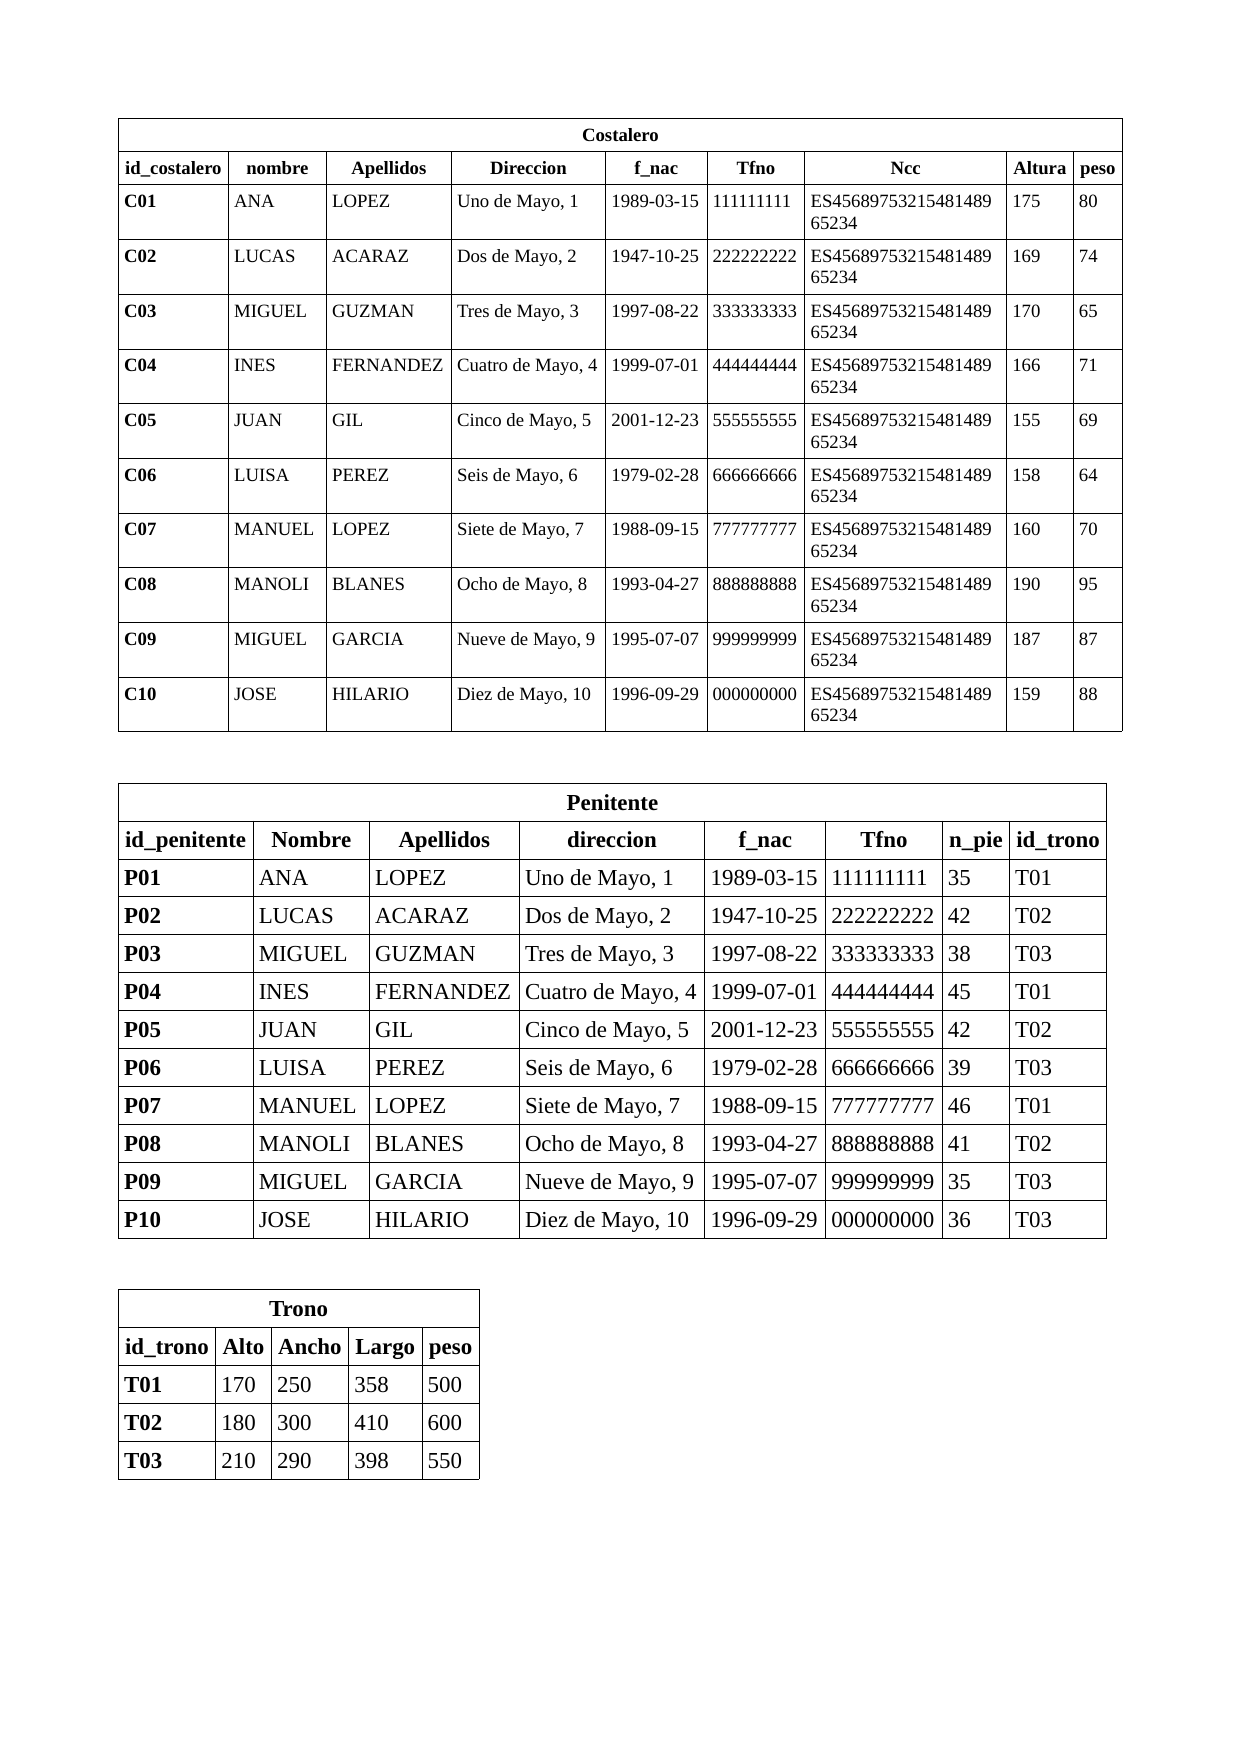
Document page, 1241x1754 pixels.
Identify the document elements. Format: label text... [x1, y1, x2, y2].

table_cell ES4568975321548148965234 [805, 623, 1006, 677]
table_cell 888888888 [826, 1125, 942, 1162]
table_cell 2001-12-23 [606, 404, 707, 458]
table_cell T02 [1010, 1011, 1106, 1048]
table_cell LUCAS [254, 897, 369, 934]
table_cell GARCIA [327, 623, 451, 677]
table_cell T02 [119, 1404, 215, 1441]
table_cell 000000000 [826, 1201, 942, 1238]
table_cell Cuatro de Mayo, 4 [520, 973, 704, 1010]
table_cell Cinco de Mayo, 5 [452, 404, 605, 458]
table_cell 1993-04-27 [606, 568, 707, 622]
table_cell 159 [1007, 678, 1073, 731]
table_cell FERNANDEZ [370, 973, 519, 1010]
table_cell Ancho [272, 1328, 348, 1365]
table_cell P09 [119, 1163, 253, 1200]
table_cell Tres de Mayo, 3 [520, 935, 704, 972]
table_cell Nueve de Mayo, 9 [452, 623, 605, 677]
table_cell peso [1074, 152, 1122, 184]
table_cell 175 [1007, 185, 1073, 239]
table_header Costalero [119, 119, 1122, 151]
table_cell C10 [119, 678, 228, 731]
table_cell 1997-08-22 [705, 935, 825, 972]
table_cell 999999999 [826, 1163, 942, 1200]
table_cell C04 [119, 350, 228, 403]
table_cell 69 [1074, 404, 1122, 458]
table_cell MIGUEL [254, 935, 369, 972]
table_cell 71 [1074, 350, 1122, 403]
table_cell Uno de Mayo, 1 [452, 185, 605, 239]
table_cell 111111111 [708, 185, 804, 239]
table_cell P03 [119, 935, 253, 972]
table_cell ES4568975321548148965234 [805, 350, 1006, 403]
table_cell id_costalero [119, 152, 228, 184]
table_cell id_trono [1010, 822, 1106, 858]
table_cell 222222222 [826, 897, 942, 934]
table_cell T01 [119, 1366, 215, 1403]
table_cell 000000000 [708, 678, 804, 731]
table_cell INES [229, 350, 326, 403]
table_cell 80 [1074, 185, 1122, 239]
table_cell 46 [943, 1087, 1009, 1124]
table_cell FERNANDEZ [327, 350, 451, 403]
table_cell 500 [423, 1366, 479, 1403]
table_cell Ncc [805, 152, 1006, 184]
table_cell 64 [1074, 459, 1122, 512]
table_cell 300 [272, 1404, 348, 1441]
table_cell Alto [216, 1328, 271, 1365]
table_cell 35 [943, 860, 1009, 896]
table_cell ANA [254, 860, 369, 896]
table_cell 180 [216, 1404, 271, 1441]
table_cell Cinco de Mayo, 5 [520, 1011, 704, 1048]
table_cell 222222222 [708, 240, 804, 294]
table_cell Seis de Mayo, 6 [452, 459, 605, 512]
table_cell T03 [119, 1442, 215, 1479]
table_cell LUCAS [229, 240, 326, 294]
table_cell 1989-03-15 [606, 185, 707, 239]
table_cell Tfno [826, 822, 942, 858]
table_cell 41 [943, 1125, 1009, 1162]
table_cell Ocho de Mayo, 8 [452, 568, 605, 622]
table_cell 95 [1074, 568, 1122, 622]
table_cell 600 [423, 1404, 479, 1441]
table_cell T01 [1010, 1087, 1106, 1124]
table_cell f_nac [705, 822, 825, 858]
table_cell GIL [370, 1011, 519, 1048]
table_cell MIGUEL [254, 1163, 369, 1200]
table_cell 1999-07-01 [705, 973, 825, 1010]
table_cell 160 [1007, 514, 1073, 567]
table_cell ES4568975321548148965234 [805, 240, 1006, 294]
table_cell MIGUEL [229, 295, 326, 348]
table_cell T02 [1010, 1125, 1106, 1162]
table_cell BLANES [370, 1125, 519, 1162]
table_cell 74 [1074, 240, 1122, 294]
table_cell Diez de Mayo, 10 [520, 1201, 704, 1238]
table_cell P04 [119, 973, 253, 1010]
table_cell ES4568975321548148965234 [805, 678, 1006, 731]
table_cell Ocho de Mayo, 8 [520, 1125, 704, 1162]
table_cell Uno de Mayo, 1 [520, 860, 704, 896]
table_cell JOSE [254, 1201, 369, 1238]
table_cell 45 [943, 973, 1009, 1010]
table_cell 666666666 [826, 1049, 942, 1086]
table_cell 1947-10-25 [606, 240, 707, 294]
table_cell P02 [119, 897, 253, 934]
table_cell Apellidos [370, 822, 519, 858]
table_cell MANUEL [254, 1087, 369, 1124]
table_cell P08 [119, 1125, 253, 1162]
table_cell 290 [272, 1442, 348, 1479]
table_cell 1997-08-22 [606, 295, 707, 348]
table_cell 1996-09-29 [705, 1201, 825, 1238]
table_cell Direccion [452, 152, 605, 184]
table_cell T01 [1010, 973, 1106, 1010]
table_cell LUISA [229, 459, 326, 512]
table_cell ES4568975321548148965234 [805, 459, 1006, 512]
table_cell GIL [327, 404, 451, 458]
table_cell Diez de Mayo, 10 [452, 678, 605, 731]
table_cell P10 [119, 1201, 253, 1238]
table_cell 1996-09-29 [606, 678, 707, 731]
table_cell ANA [229, 185, 326, 239]
table_cell INES [254, 973, 369, 1010]
table_cell 550 [423, 1442, 479, 1479]
table_cell ES4568975321548148965234 [805, 295, 1006, 348]
table_cell 333333333 [708, 295, 804, 348]
table_cell Nombre [254, 822, 369, 858]
table_cell GUZMAN [327, 295, 451, 348]
table_cell ES4568975321548148965234 [805, 404, 1006, 458]
table_cell PEREZ [327, 459, 451, 512]
table_cell 1979-02-28 [705, 1049, 825, 1086]
table_cell C03 [119, 295, 228, 348]
table_cell LOPEZ [327, 514, 451, 567]
table_cell 70 [1074, 514, 1122, 567]
table_cell 777777777 [826, 1087, 942, 1124]
table_cell LOPEZ [327, 185, 451, 239]
table_cell JUAN [229, 404, 326, 458]
table_cell 1999-07-01 [606, 350, 707, 403]
table_cell 170 [216, 1366, 271, 1403]
table_cell HILARIO [327, 678, 451, 731]
table_cell P06 [119, 1049, 253, 1086]
table_cell id_penitente [119, 822, 253, 858]
table_cell P05 [119, 1011, 253, 1048]
table_cell 1979-02-28 [606, 459, 707, 512]
table_cell ES4568975321548148965234 [805, 514, 1006, 567]
table_cell id_trono [119, 1328, 215, 1365]
table_cell 155 [1007, 404, 1073, 458]
table_cell Largo [349, 1328, 422, 1365]
table_cell 1995-07-07 [606, 623, 707, 677]
table_cell Dos de Mayo, 2 [452, 240, 605, 294]
table_cell 888888888 [708, 568, 804, 622]
table_cell GUZMAN [370, 935, 519, 972]
table_cell Dos de Mayo, 2 [520, 897, 704, 934]
table_cell Nueve de Mayo, 9 [520, 1163, 704, 1200]
table_cell 88 [1074, 678, 1122, 731]
table_cell 1988-09-15 [606, 514, 707, 567]
table_cell Cuatro de Mayo, 4 [452, 350, 605, 403]
table_cell C02 [119, 240, 228, 294]
table_cell 410 [349, 1404, 422, 1441]
table_cell Seis de Mayo, 6 [520, 1049, 704, 1086]
table_cell 398 [349, 1442, 422, 1479]
table_cell T03 [1010, 1163, 1106, 1200]
table_cell nombre [229, 152, 326, 184]
table_cell Altura [1007, 152, 1073, 184]
table_cell direccion [520, 822, 704, 858]
table_cell 333333333 [826, 935, 942, 972]
table_cell Tfno [708, 152, 804, 184]
table_cell HILARIO [370, 1201, 519, 1238]
table_cell PEREZ [370, 1049, 519, 1086]
table_cell LOPEZ [370, 860, 519, 896]
table_cell 210 [216, 1442, 271, 1479]
table_cell LUISA [254, 1049, 369, 1086]
table_cell T02 [1010, 897, 1106, 934]
table_cell 166 [1007, 350, 1073, 403]
table_cell C07 [119, 514, 228, 567]
table_cell ACARAZ [370, 897, 519, 934]
table_cell ES4568975321548148965234 [805, 568, 1006, 622]
table_cell JOSE [229, 678, 326, 731]
table_cell ES4568975321548148965234 [805, 185, 1006, 239]
table_cell P07 [119, 1087, 253, 1124]
table_header Trono [119, 1290, 479, 1327]
table_cell 158 [1007, 459, 1073, 512]
table_cell 1989-03-15 [705, 860, 825, 896]
table_header Penitente [119, 784, 1106, 821]
table_cell 170 [1007, 295, 1073, 348]
table_cell T03 [1010, 1201, 1106, 1238]
table_cell JUAN [254, 1011, 369, 1048]
table_cell MANOLI [229, 568, 326, 622]
table_cell LOPEZ [370, 1087, 519, 1124]
table_cell 35 [943, 1163, 1009, 1200]
table_cell 666666666 [708, 459, 804, 512]
table_cell 111111111 [826, 860, 942, 896]
table_cell 1988-09-15 [705, 1087, 825, 1124]
table_cell 777777777 [708, 514, 804, 567]
table_cell MANOLI [254, 1125, 369, 1162]
table_cell Siete de Mayo, 7 [452, 514, 605, 567]
table_cell 358 [349, 1366, 422, 1403]
table_cell 36 [943, 1201, 1009, 1238]
table_cell Tres de Mayo, 3 [452, 295, 605, 348]
table_cell 1993-04-27 [705, 1125, 825, 1162]
table_cell BLANES [327, 568, 451, 622]
table_cell MIGUEL [229, 623, 326, 677]
table_cell C01 [119, 185, 228, 239]
table_cell 187 [1007, 623, 1073, 677]
table_cell T01 [1010, 860, 1106, 896]
table_cell GARCIA [370, 1163, 519, 1200]
table_cell 1947-10-25 [705, 897, 825, 934]
table_cell 42 [943, 1011, 1009, 1048]
table_cell 444444444 [708, 350, 804, 403]
table_cell T03 [1010, 935, 1106, 972]
table_cell 38 [943, 935, 1009, 972]
table_cell 39 [943, 1049, 1009, 1086]
table_cell 42 [943, 897, 1009, 934]
table_cell C09 [119, 623, 228, 677]
table_cell 65 [1074, 295, 1122, 348]
table_cell C06 [119, 459, 228, 512]
table_cell 87 [1074, 623, 1122, 677]
table_cell 444444444 [826, 973, 942, 1010]
table_cell 169 [1007, 240, 1073, 294]
table_cell 555555555 [826, 1011, 942, 1048]
table_cell n_pie [943, 822, 1009, 858]
table_cell 250 [272, 1366, 348, 1403]
table_cell Apellidos [327, 152, 451, 184]
table_cell C08 [119, 568, 228, 622]
table_cell 1995-07-07 [705, 1163, 825, 1200]
table_cell P01 [119, 860, 253, 896]
table_cell peso [423, 1328, 479, 1365]
table_cell C05 [119, 404, 228, 458]
table_cell 999999999 [708, 623, 804, 677]
table_cell T03 [1010, 1049, 1106, 1086]
table_cell Siete de Mayo, 7 [520, 1087, 704, 1124]
table_cell 555555555 [708, 404, 804, 458]
table_cell ACARAZ [327, 240, 451, 294]
table_cell MANUEL [229, 514, 326, 567]
table_cell f_nac [606, 152, 707, 184]
table_cell 2001-12-23 [705, 1011, 825, 1048]
table_cell 190 [1007, 568, 1073, 622]
